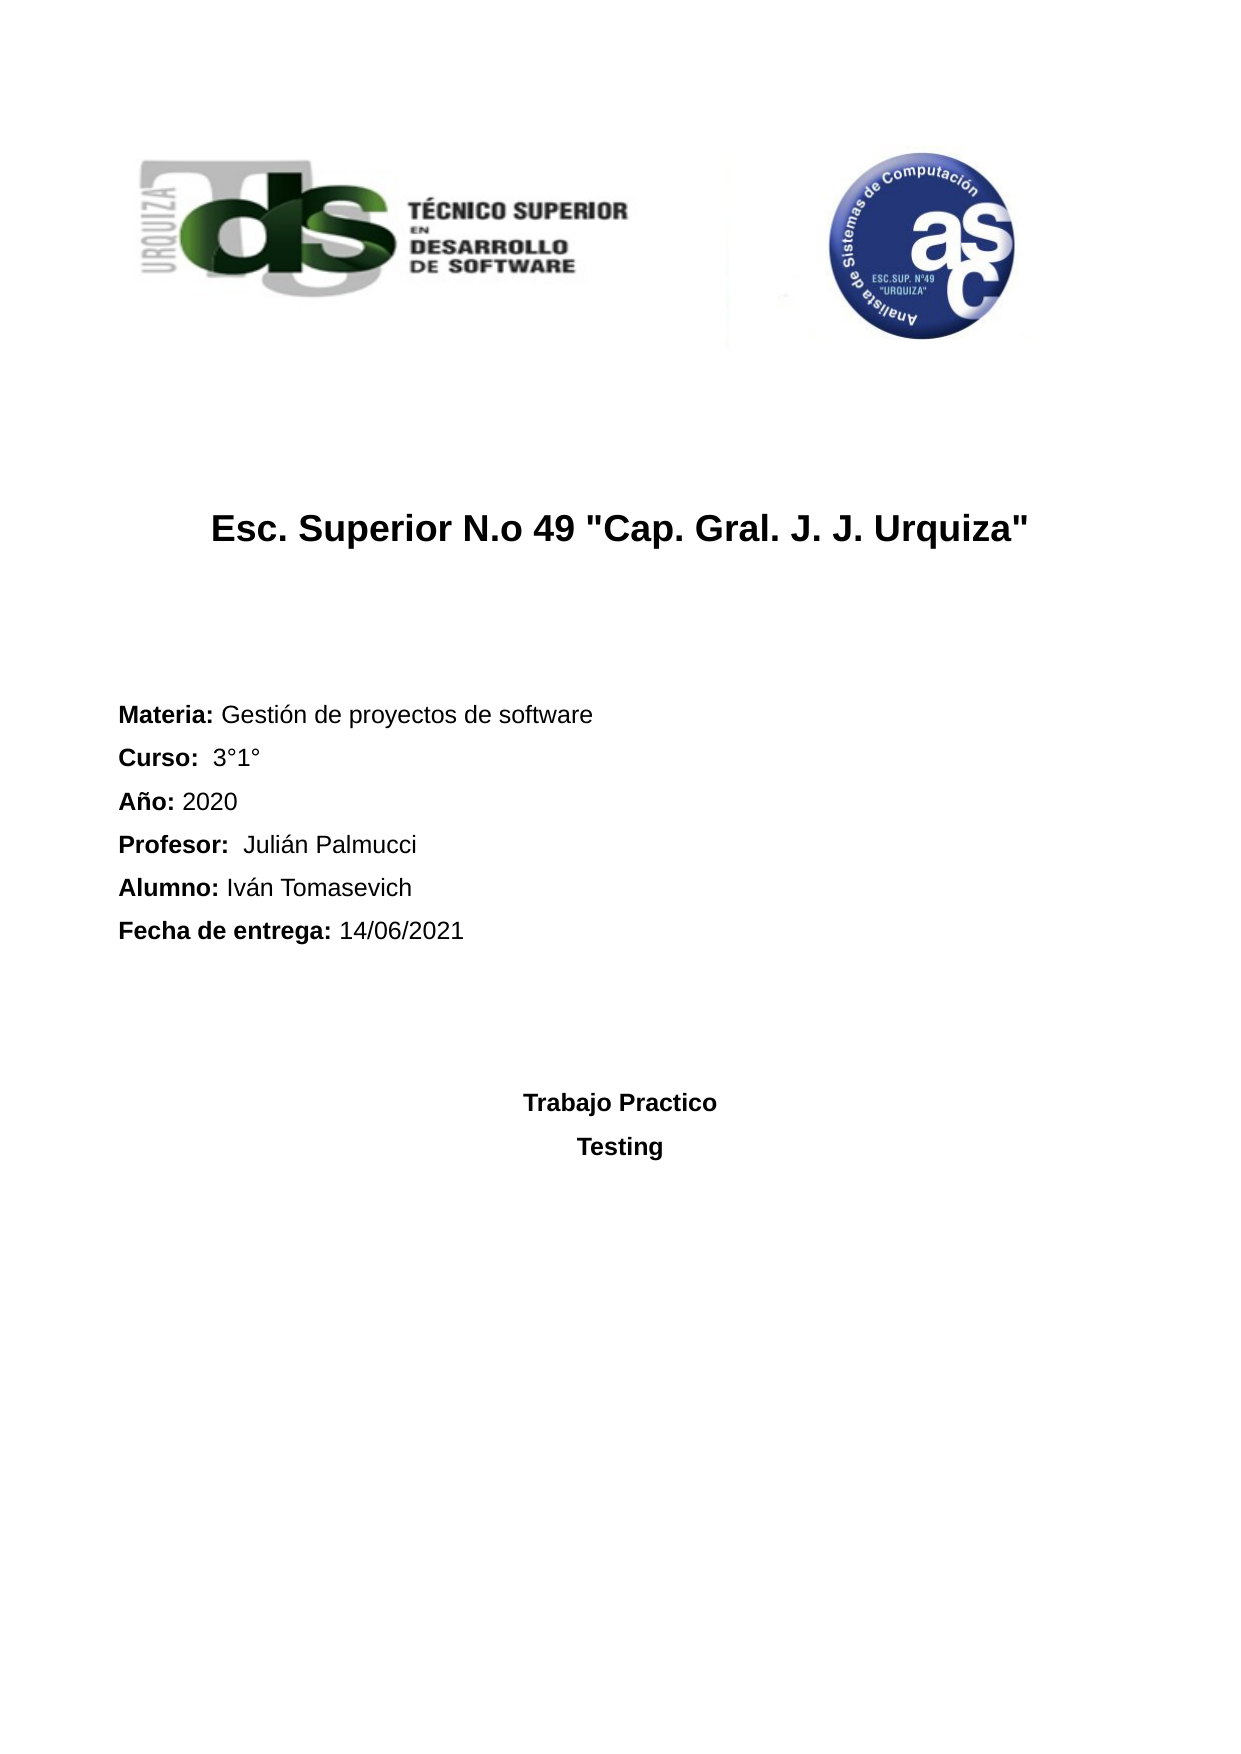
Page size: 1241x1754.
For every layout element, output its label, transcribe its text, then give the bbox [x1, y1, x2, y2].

text Profesor: Julián Palmucci [118, 830, 1122, 858]
text Fecha de entrega: 14/06/2021 [118, 916, 1122, 945]
picture [123, 146, 644, 327]
text Trabajo Practico [118, 1088, 1122, 1117]
text Año: 2020 [118, 787, 1122, 815]
text Testing [118, 1132, 1122, 1160]
text Curso: 3°1° [118, 743, 1122, 772]
text Alumno: Iván Tomasevich [118, 873, 1122, 902]
text Materia: Gestión de proyectos de software [118, 700, 1122, 729]
text Esc. Superior N.o 49 "Cap. Gral. J. J. Urquiza" [118, 506, 1122, 549]
